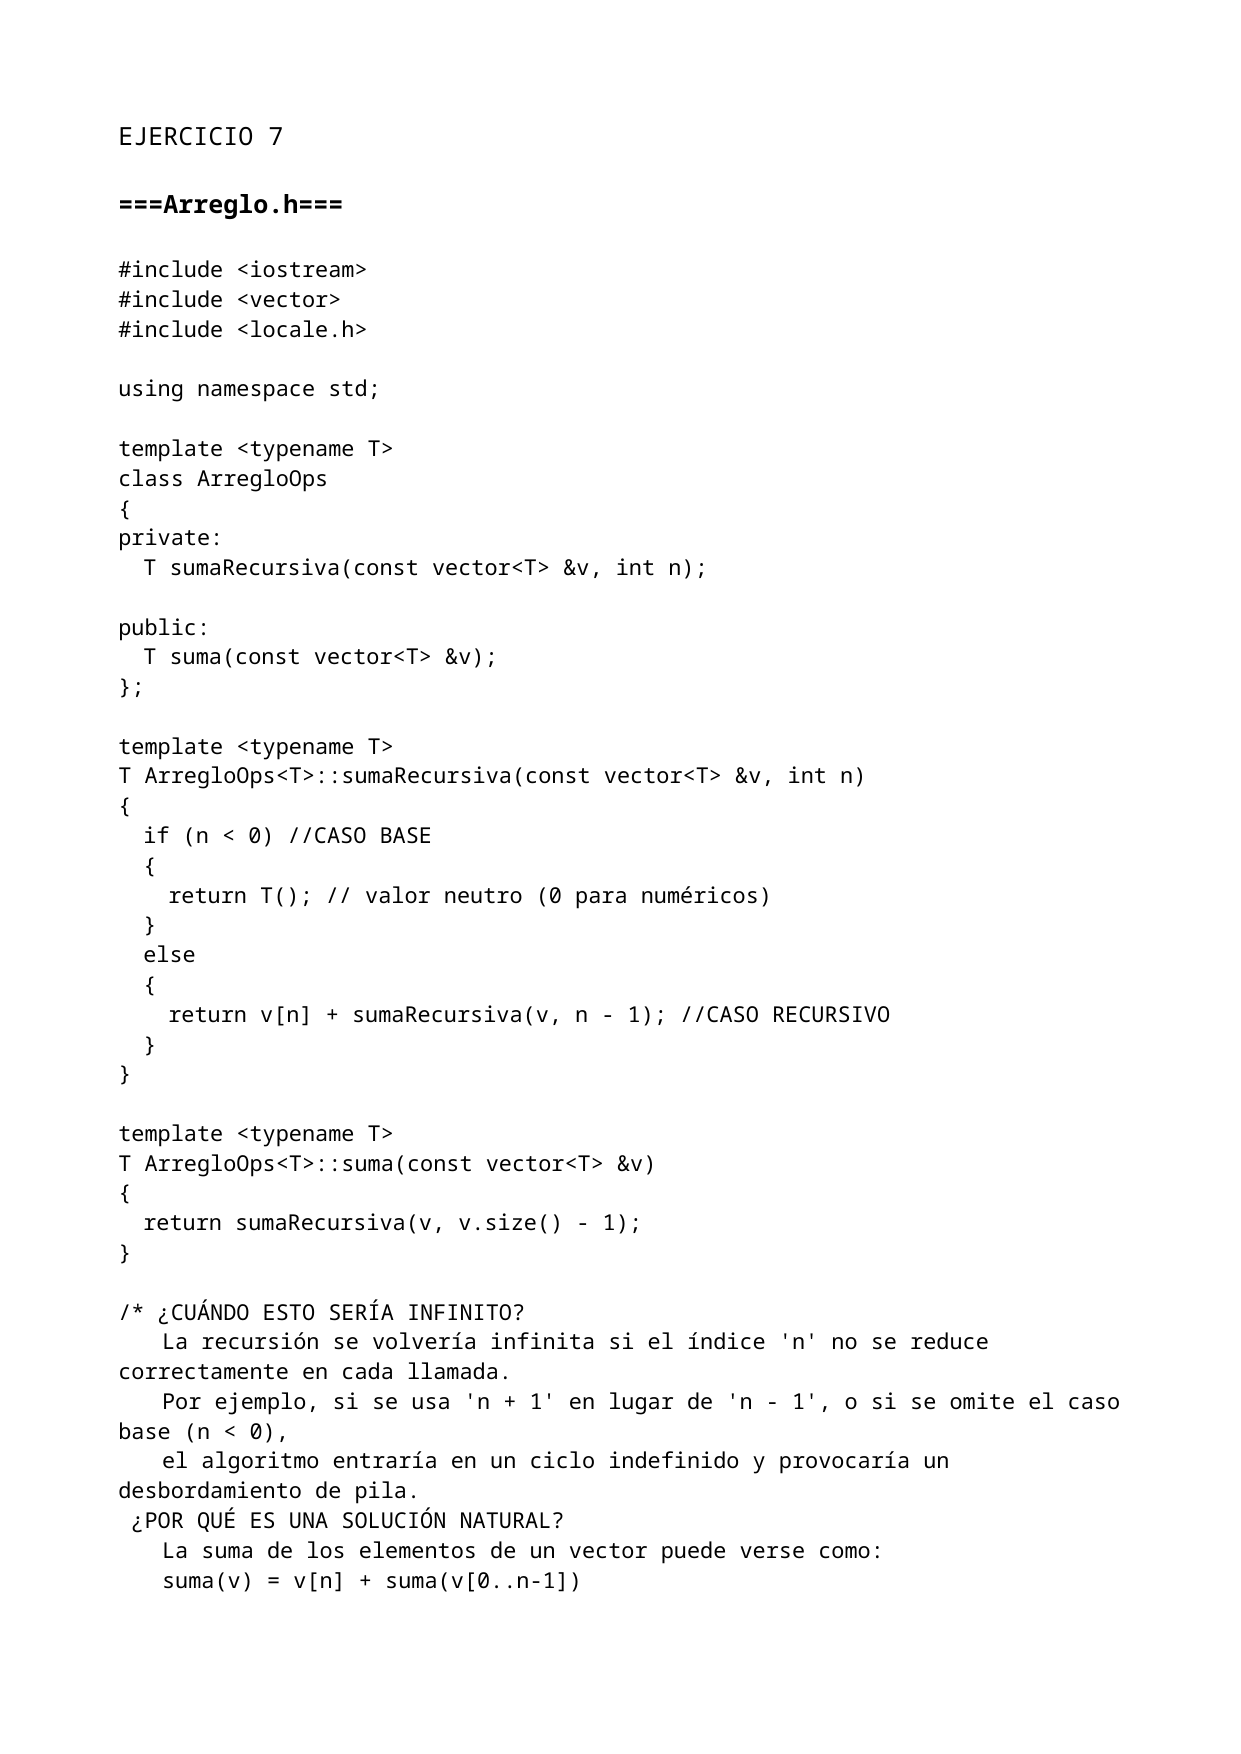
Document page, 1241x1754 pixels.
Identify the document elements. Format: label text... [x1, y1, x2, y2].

text { [118, 1177, 1122, 1207]
text return sumaRecursiva(v, v.size() - 1); [118, 1207, 1122, 1237]
text template <typename T> [118, 731, 1122, 760]
text /* ¿CUÁNDO ESTO SERÍA INFINITO? [118, 1296, 1122, 1326]
text #include <vector> [118, 284, 1122, 314]
text using namespace std; [118, 373, 1122, 403]
text } [118, 1028, 1122, 1058]
text return T(); // valor neutro (0 para numéricos) [118, 879, 1122, 909]
text Por ejemplo, si se usa 'n + 1' en lugar de 'n - 1', o si se omite el caso base (n < 0), [118, 1386, 1122, 1445]
text suma(v) = v[n] + suma(v[0..n-1]) [118, 1564, 1122, 1594]
text { [118, 850, 1122, 879]
text EJERCICIO 7 [118, 118, 1122, 152]
text T ArregloOps<T>::sumaRecursiva(const vector<T> &v, int n) [118, 760, 1122, 790]
text { [118, 790, 1122, 820]
text if (n < 0) //CASO BASE [118, 820, 1122, 850]
text template <typename T> [118, 1118, 1122, 1148]
text } [118, 1237, 1122, 1267]
text return v[n] + sumaRecursiva(v, n - 1); //CASO RECURSIVO [118, 999, 1122, 1028]
text La recursión se volvería infinita si el índice 'n' no se reduce correctamente en cada llamada. [118, 1326, 1122, 1386]
text #include <iostream> [118, 254, 1122, 284]
text el algoritmo entraría en un ciclo indefinido y provocaría un desbordamiento de pila. [118, 1445, 1122, 1505]
text La suma de los elementos de un vector puede verse como: [118, 1535, 1122, 1564]
text T ArregloOps<T>::suma(const vector<T> &v) [118, 1148, 1122, 1177]
text T sumaRecursiva(const vector<T> &v, int n); [118, 552, 1122, 582]
text ===Arreglo.h=== [118, 186, 1122, 220]
text { [118, 969, 1122, 999]
text class ArregloOps [118, 463, 1122, 492]
text private: [118, 522, 1122, 552]
text } [118, 909, 1122, 939]
text ¿POR QUÉ ES UNA SOLUCIÓN NATURAL? [118, 1505, 1122, 1535]
text } [118, 1058, 1122, 1088]
text { [118, 492, 1122, 522]
text public: [118, 612, 1122, 641]
text T suma(const vector<T> &v); [118, 641, 1122, 671]
text template <typename T> [118, 433, 1122, 463]
text #include <locale.h> [118, 314, 1122, 344]
text else [118, 939, 1122, 969]
text }; [118, 671, 1122, 701]
